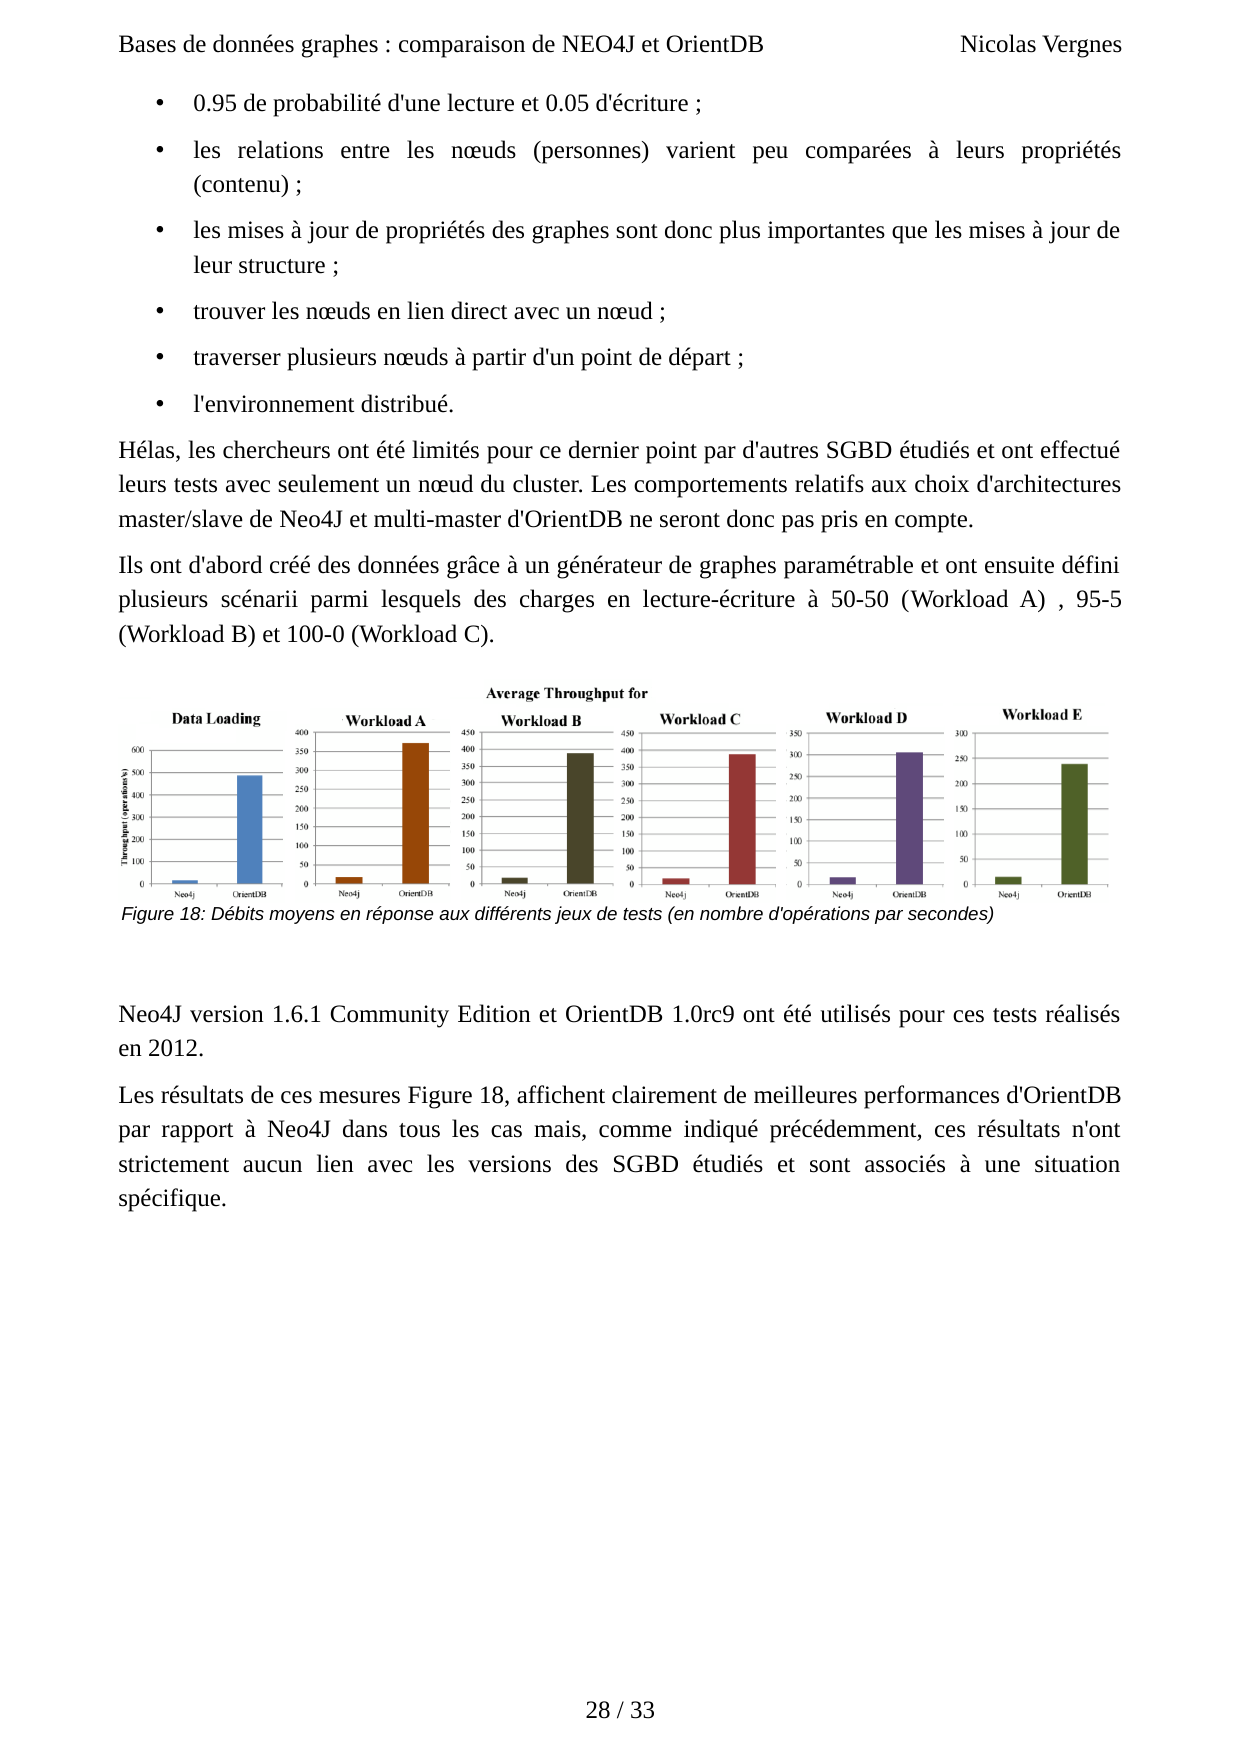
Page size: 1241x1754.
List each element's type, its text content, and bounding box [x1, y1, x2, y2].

list l'environnement distribué. [156, 389, 1122, 417]
list traverser plusieurs nœuds à partir d'un point de départ ; [156, 342, 1122, 371]
list 0.95 de probabilité d'une lecture et 0.05 d'écriture ; [156, 88, 1122, 117]
text Les résultats de ces mesures Figure 18, affichent clairement de meilleures performances d'OrientDB par rapport à Neo4J dans tous les cas mais, comme indiqué précédemment, ces résultats n'ont strictement aucun lien avec les versions des SGBD étudiés et sont associés à une situation spécifique. [118, 1080, 1122, 1212]
picture [118, 679, 1123, 903]
text Ils ont d'abord créé des données grâce à un générateur de graphes paramétrable et ont ensuite défini plusieurs scénarii parmi lesquels des charges en lecture-écriture à 50-50 (Workload A) , 95-5 (Workload B) et 100-0 (Workload C). [118, 550, 1122, 648]
text Figure 18: Débits moyens en réponse aux différents jeux de tests (en nombre d'opérations par secondes) [53, 692, 1204, 924]
list trouver les nœuds en lien direct avec un nœud ; [156, 296, 1122, 325]
text Neo4J version 1.6.1 Community Edition et OrientDB 1.0rc9 ont été utilisés pour ces tests réalisés en 2012. [118, 999, 1122, 1062]
list les relations entre les nœuds (personnes) varient peu comparées à leurs propriétés (contenu) ; [156, 135, 1122, 198]
text Hélas, les chercheurs ont été limités pour ce dernier point par d'autres SGBD étudiés et ont effectué leurs tests avec seulement un nœud du cluster. Les comportements relatifs aux choix d'architectures master/slave de Neo4J et multi-master d'OrientDB ne seront donc pas pris en compte. [118, 435, 1122, 533]
list les mises à jour de propriétés des graphes sont donc plus importantes que les mises à jour de leur structure ; [156, 215, 1122, 279]
